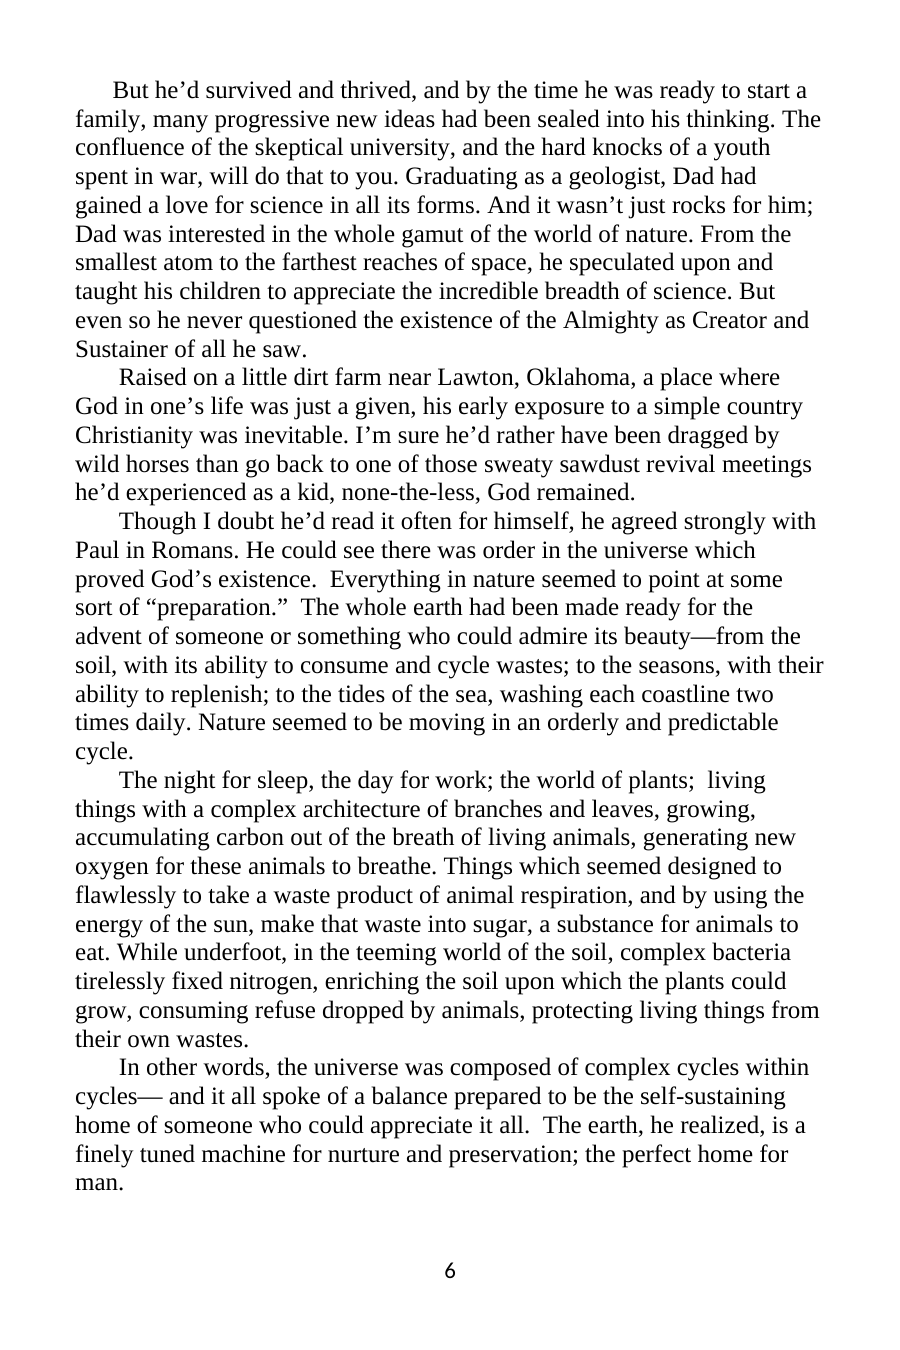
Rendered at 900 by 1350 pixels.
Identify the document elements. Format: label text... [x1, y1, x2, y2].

text Raised on a little dirt farm near Lawton, Oklahoma, a place where God in one’s life was just a given, his early exposure to a simple country Christianity was inevitable. I’m sure he’d rather have been dragged by wild horses than go back to one of those sweaty sawdust revival meetings he’d experienced as a kid, none-the-less, God remained. [75, 362, 825, 506]
text In other words, the universe was composed of complex cycles within cycles— and it all spoke of a balance prepared to be the self-sustaining home of someone who could appreciate it all. The earth, he realized, is a finely tuned machine for nurture and preservation; the perfect home for man. [75, 1052, 825, 1196]
text But he’d survived and thrived, and by the time he was ready to start a family, many progressive new ideas had been sealed into his thinking. The confluence of the skeptical university, and the hard knocks of a youth spent in war, will do that to you. Graduating as a geologist, Dad had gained a love for science in all its forms. And it wasn’t just rocks for him; Dad was interested in the whole gamut of the world of nature. From the smallest atom to the farthest reaches of space, he speculated upon and taught his children to appreciate the incredible breadth of science. But even so he never questioned the existence of the Almighty as Creator and Sustainer of all he saw. [75, 75, 825, 362]
text Though I doubt he’d read it often for himself, he agreed strongly with Paul in Romans. He could see there was order in the universe which proved God’s existence. Everything in nature seemed to point at some sort of “preparation.” The whole earth had been made ready for the advent of someone or something who could admire its beauty—from the soil, with its ability to consume and cycle wastes; to the seasons, with their ability to replenish; to the tides of the sea, washing each coastline two times daily. Nature seemed to be moving in an orderly and predictable cycle. [75, 506, 825, 765]
text The night for sleep, the day for work; the world of plants; living things with a complex architecture of branches and leaves, growing, accumulating carbon out of the breath of living animals, generating new oxygen for these animals to breathe. Things which seemed designed to flawlessly to take a waste product of animal respiration, and by using the energy of the sun, make that waste into sugar, a substance for animals to eat. While underfoot, in the teeming world of the soil, complex bacteria tirelessly fixed nitrogen, enriching the soil upon which the plants could grow, consuming refuse dropped by animals, protecting living things from their own wastes. [75, 765, 825, 1052]
